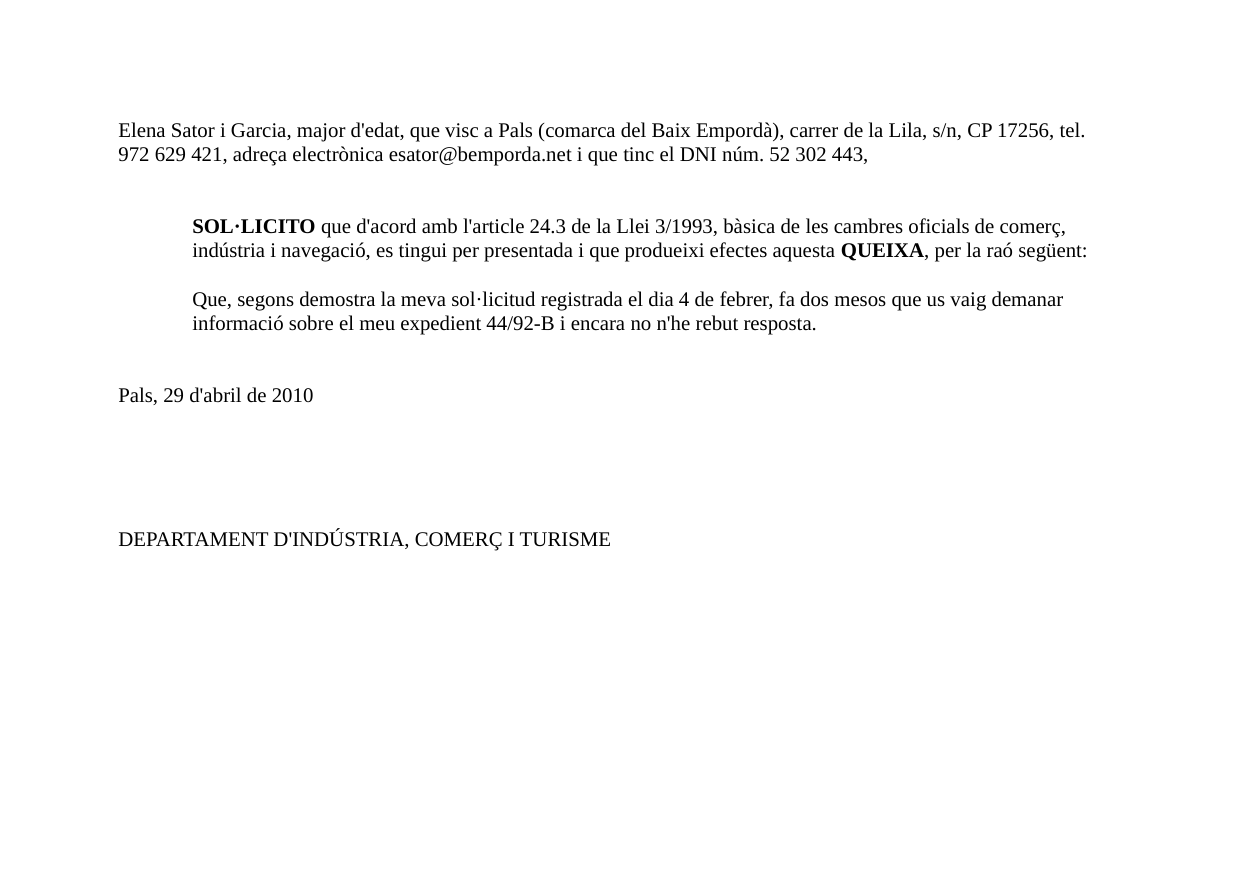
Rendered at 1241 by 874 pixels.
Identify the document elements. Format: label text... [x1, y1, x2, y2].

text DEPARTAMENT D'INDÚSTRIA, COMERÇ I TURISME [118, 527, 1122, 551]
text Elena Sator i Garcia, major d'edat, que visc a Pals (comarca del Baix Empordà), carrer de la Lila, s/n, CP 17256, tel. 972 629 421, adreça electrònica esator@bemporda.net i que tinc el DNI núm. 52 302 443, [118, 118, 1122, 166]
text Que, segons demostra la meva sol·licitud registrada el dia 4 de febrer, fa dos mesos que us vaig demanar informació sobre el meu expedient 44/92-B i encara no n'he rebut resposta. [192, 287, 1122, 335]
text SOL·LICITO que d'acord amb l'article 24.3 de la Llei 3/1993, bàsica de les cambres oficials de comerç, indústria i navegació, es tingui per presentada i que produeixi efectes aquesta QUEIXA, per la raó següent: [192, 214, 1122, 262]
text Pals, 29 d'abril de 2010 [118, 383, 1122, 407]
